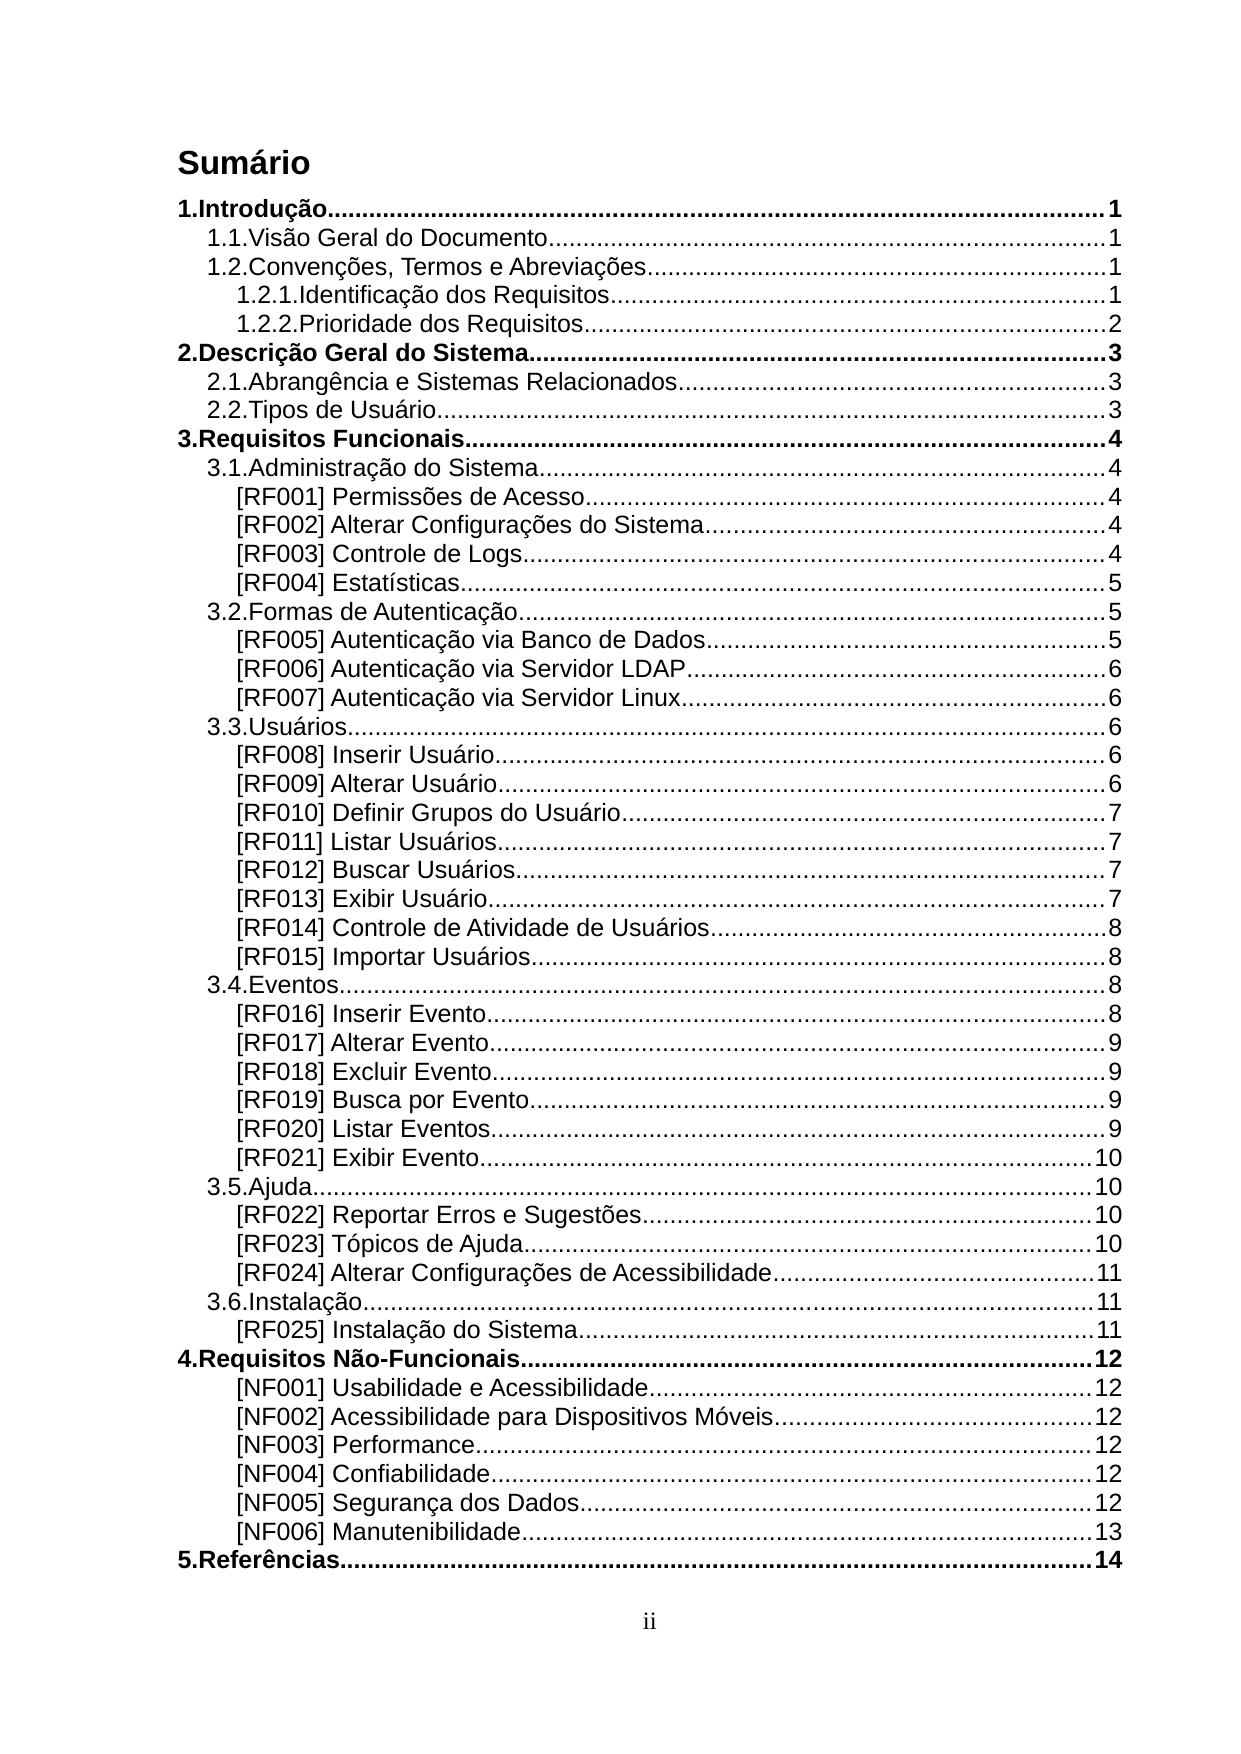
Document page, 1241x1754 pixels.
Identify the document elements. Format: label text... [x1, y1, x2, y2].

text [RF020] Listar Eventos 9 [236, 1114, 1122, 1143]
text [RF004] Estatísticas 5 [236, 568, 1122, 597]
text [RF003] Controle de Logs 4 [236, 539, 1122, 568]
text [RF011] Listar Usuários 7 [236, 827, 1122, 855]
text [NF003] Performance 12 [236, 1430, 1122, 1459]
text [RF014] Controle de Atividade de Usuários 8 [236, 913, 1122, 942]
text [NF001] Usabilidade e Acessibilidade 12 [236, 1373, 1122, 1402]
text 4.Requisitos Não-Funcionais 12 [177, 1344, 1122, 1373]
text [RF018] Excluir Evento 9 [236, 1057, 1122, 1085]
text [NF005] Segurança dos Dados 12 [236, 1488, 1122, 1517]
text [RF001] Permissões de Acesso 4 [236, 482, 1122, 510]
text [RF002] Alterar Configurações do Sistema 4 [236, 510, 1122, 539]
text [RF025] Instalação do Sistema 11 [236, 1315, 1122, 1344]
text 3.2.Formas de Autenticação 5 [207, 597, 1122, 625]
text [RF013] Exibir Usuário 7 [236, 884, 1122, 913]
text [RF005] Autenticação via Banco de Dados 5 [236, 625, 1122, 654]
text 3.1.Administração do Sistema 4 [207, 453, 1122, 482]
text [NF006] Manutenibilidade 13 [236, 1517, 1122, 1545]
text 3.6.Instalação 11 [207, 1287, 1122, 1315]
text 3.Requisitos Funcionais 4 [177, 424, 1122, 453]
text 2.2.Tipos de Usuário 3 [207, 395, 1122, 424]
text [RF015] Importar Usuários 8 [236, 942, 1122, 970]
text 1.1.Visão Geral do Documento 1 [207, 223, 1122, 252]
text [RF019] Busca por Evento 9 [236, 1085, 1122, 1114]
text 2.1.Abrangência e Sistemas Relacionados 3 [207, 367, 1122, 395]
text [RF010] Definir Grupos do Usuário 7 [236, 798, 1122, 827]
text 3.4.Eventos 8 [207, 970, 1122, 999]
text [RF006] Autenticação via Servidor LDAP 6 [236, 654, 1122, 683]
text [RF009] Alterar Usuário 6 [236, 769, 1122, 798]
text [RF024] Alterar Configurações de Acessibilidade 11 [236, 1258, 1122, 1287]
text 1.2.Convenções, Termos e Abreviações 1 [207, 252, 1122, 280]
text [RF016] Inserir Evento 8 [236, 999, 1122, 1028]
text 1.Introdução 1 [177, 194, 1122, 223]
text [RF022] Reportar Erros e Sugestões 10 [236, 1200, 1122, 1229]
text [RF017] Alterar Evento 9 [236, 1028, 1122, 1057]
text 5.Referências 14 [177, 1545, 1122, 1574]
text [RF008] Inserir Usuário 6 [236, 740, 1122, 769]
text [NF004] Confiabilidade 12 [236, 1459, 1122, 1488]
text 3.5.Ajuda 10 [207, 1172, 1122, 1200]
text [RF007] Autenticação via Servidor Linux 6 [236, 683, 1122, 712]
subtitle Sumário [177, 143, 1122, 182]
text [RF012] Buscar Usuários 7 [236, 855, 1122, 884]
text 2.Descrição Geral do Sistema 3 [177, 338, 1122, 367]
text 1.2.1.Identificação dos Requisitos 1 [236, 280, 1122, 309]
text [RF023] Tópicos de Ajuda 10 [236, 1229, 1122, 1258]
text 1.2.2.Prioridade dos Requisitos 2 [236, 309, 1122, 338]
text [NF002] Acessibilidade para Dispositivos Móveis 12 [236, 1402, 1122, 1430]
text [RF021] Exibir Evento 10 [236, 1143, 1122, 1172]
text 3.3.Usuários 6 [207, 712, 1122, 740]
